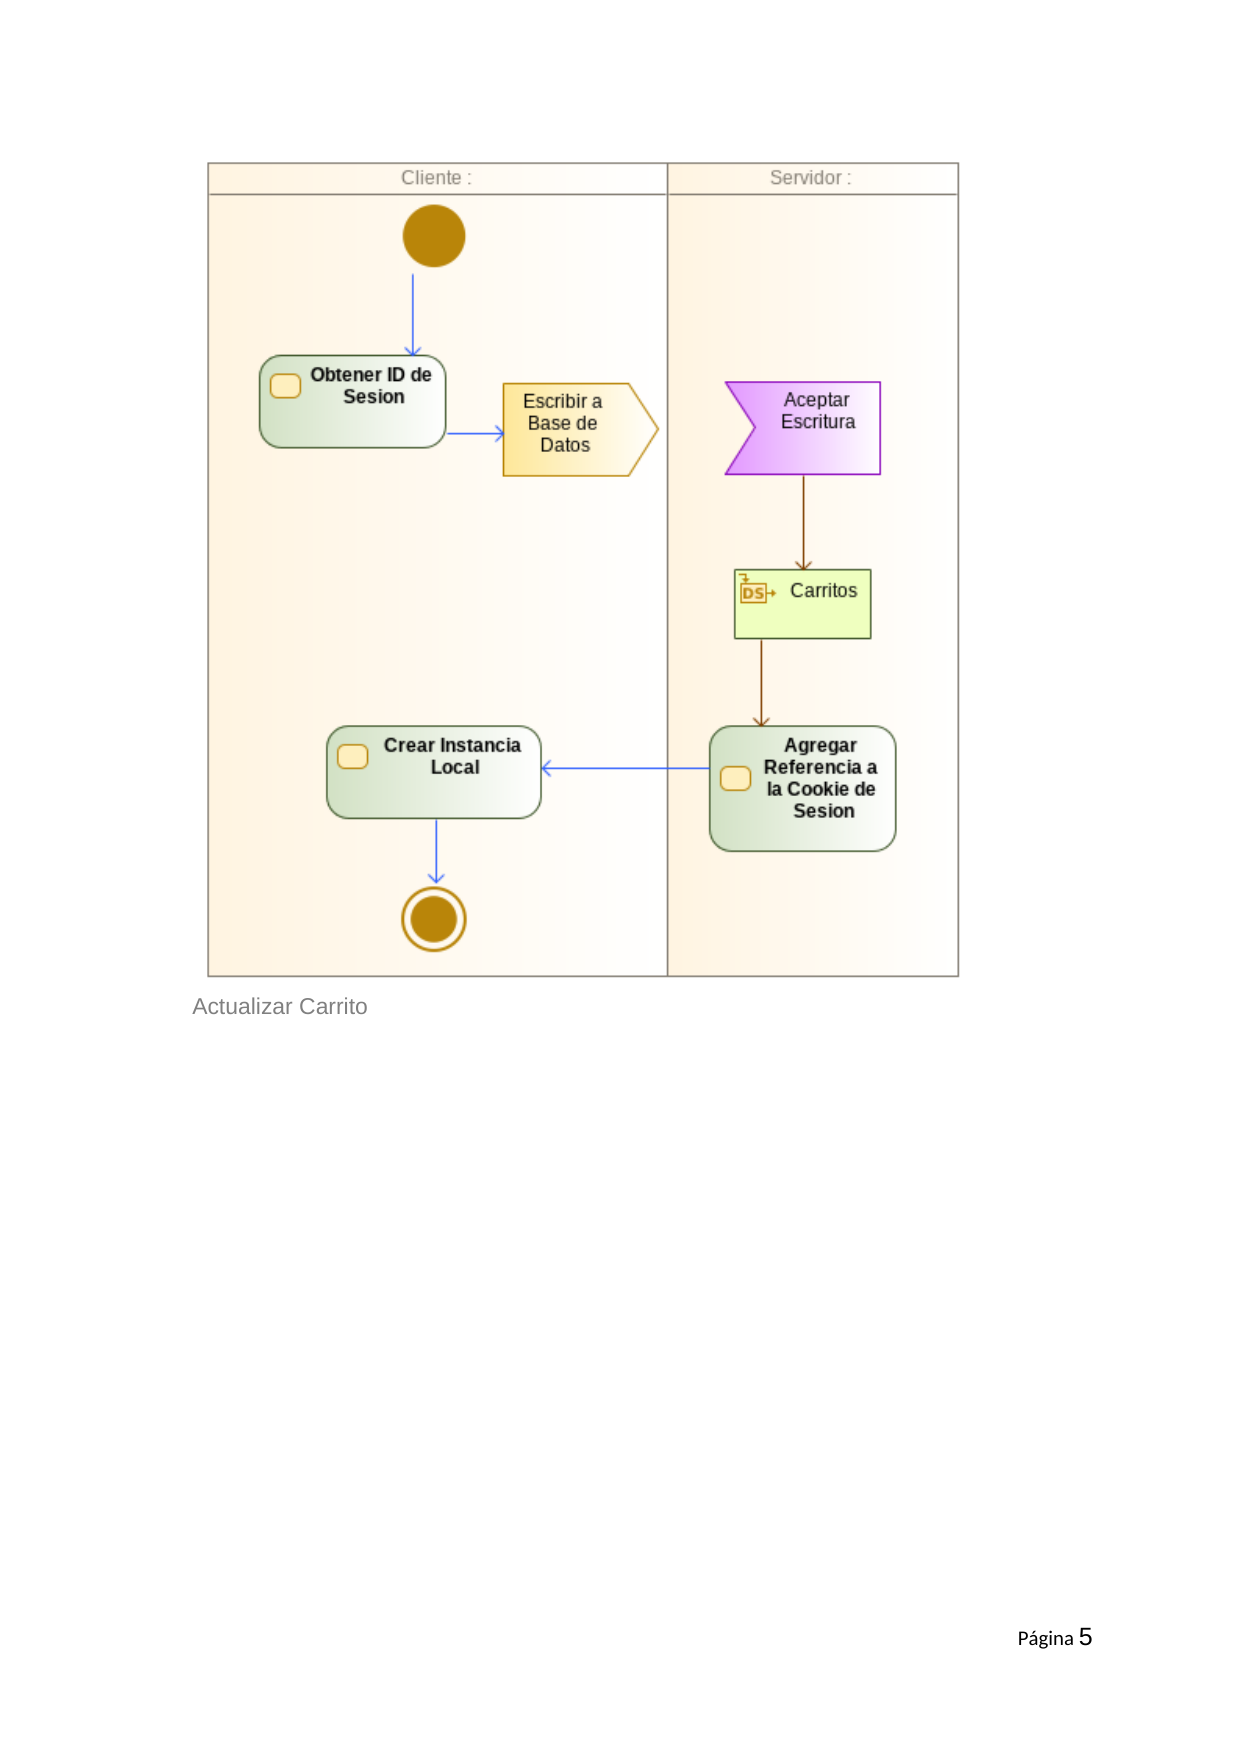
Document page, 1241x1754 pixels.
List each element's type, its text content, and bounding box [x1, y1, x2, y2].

text Actualizar Carrito [192, 993, 1092, 1019]
picture [192, 147, 975, 993]
